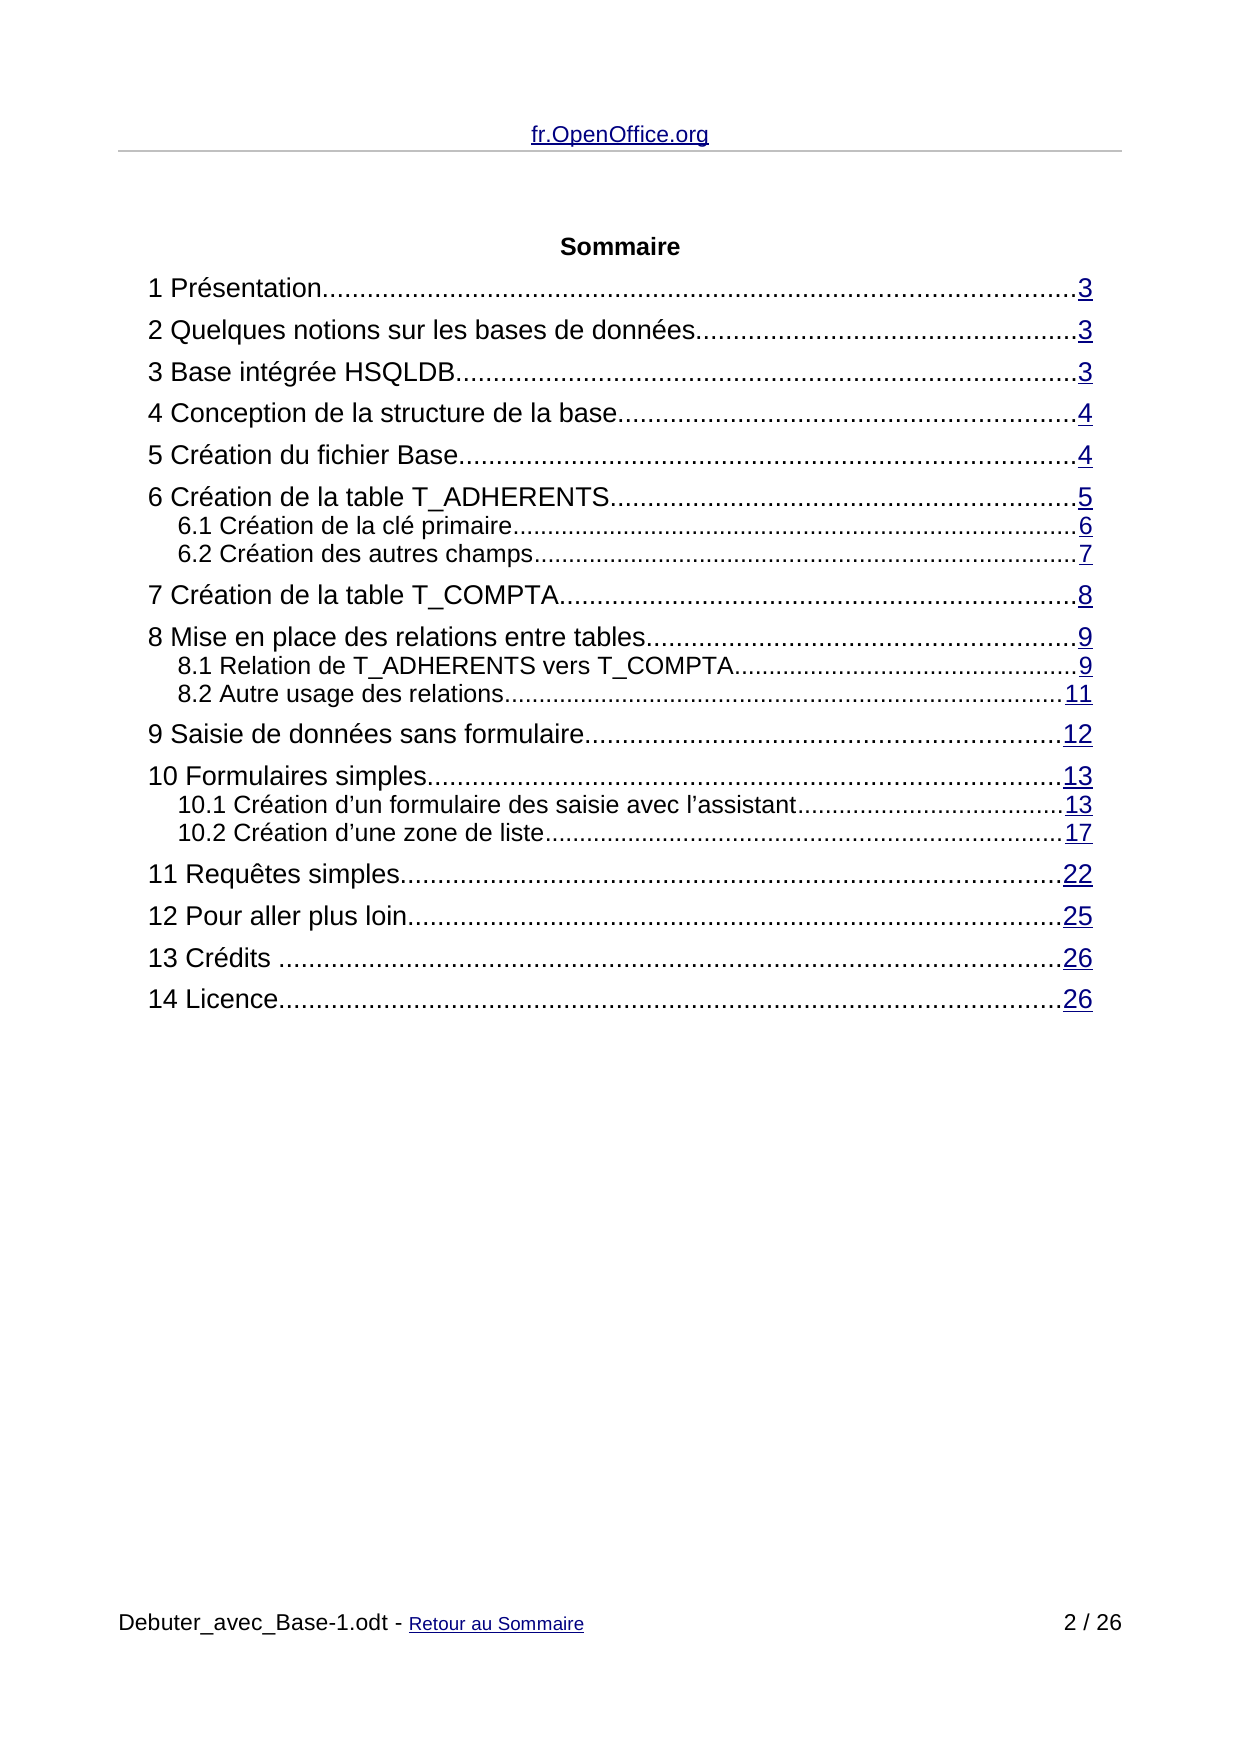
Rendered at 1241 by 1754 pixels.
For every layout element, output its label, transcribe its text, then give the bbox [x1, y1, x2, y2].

text 2 Quelques notions sur les bases de données 3 [148, 315, 1093, 345]
text 12 Pour aller plus loin 25 [148, 901, 1093, 931]
text 10.1 Création d’un formulaire des saisie avec l’assistant 13 [177, 791, 1093, 819]
text 8 Mise en place des relations entre tables 9 [148, 622, 1093, 652]
text 3 Base intégrée HSQLDB 3 [148, 357, 1093, 387]
text 7 Création de la table T_COMPTA 8 [148, 580, 1093, 610]
text 8.2 Autre usage des relations 11 [177, 679, 1093, 708]
text 11 Requêtes simples 22 [148, 859, 1093, 889]
text 10 Formulaires simples 13 [148, 761, 1093, 791]
subtitle Sommaire [118, 233, 1122, 261]
text 8.1 Relation de T_ADHERENTS vers T_COMPTA 9 [177, 652, 1093, 679]
text 6 Création de la table T_ADHERENTS 5 [148, 482, 1093, 512]
text 14 Licence 26 [148, 984, 1093, 1014]
text 9 Saisie de données sans formulaire 12 [148, 719, 1093, 749]
text 6.2 Création des autres champs 7 [177, 540, 1093, 568]
text 10.2 Création d’une zone de liste 17 [177, 819, 1093, 847]
text 4 Conception de la structure de la base 4 [148, 398, 1093, 428]
text 5 Création du fichier Base 4 [148, 440, 1093, 470]
text 1 Présentation 3 [148, 273, 1093, 303]
text 6.1 Création de la clé primaire 6 [177, 512, 1093, 540]
text 13 Crédits 26 [148, 942, 1093, 972]
